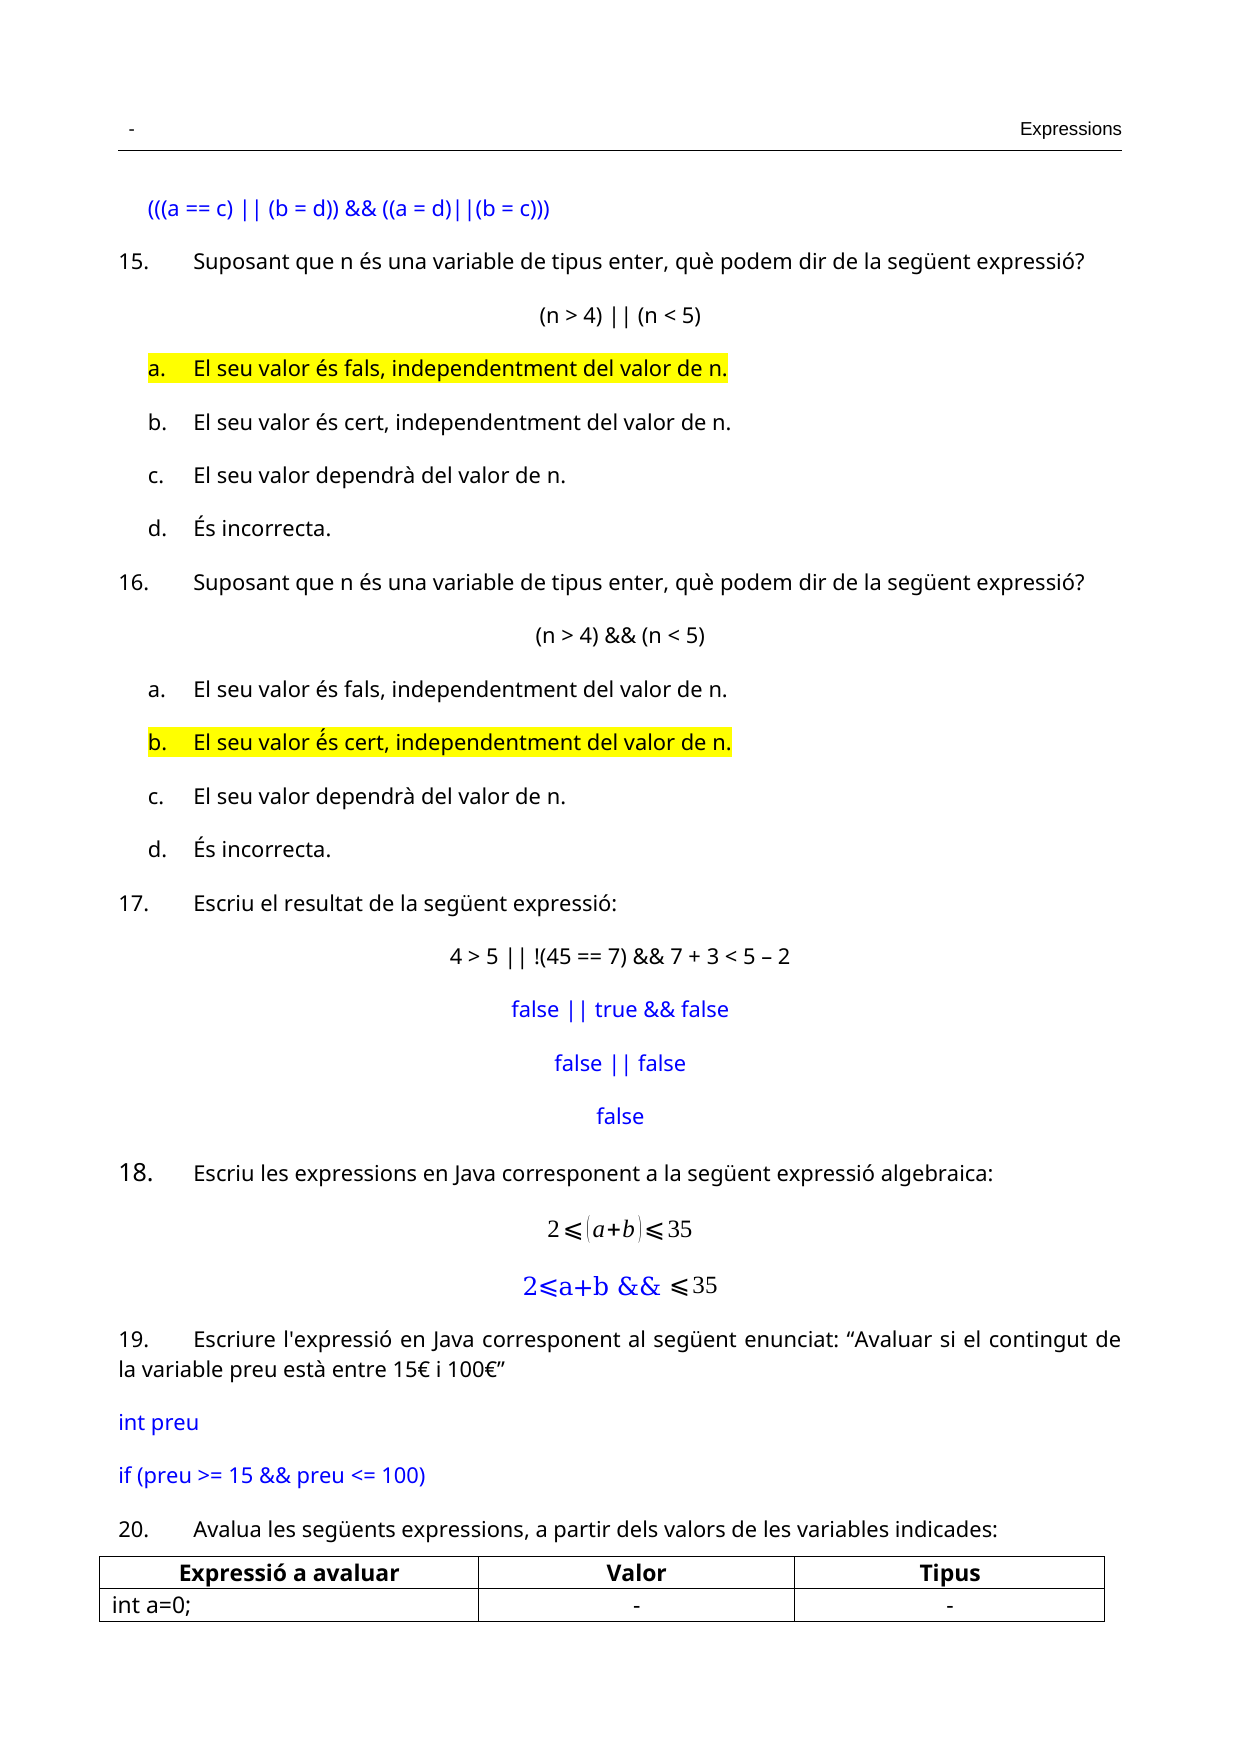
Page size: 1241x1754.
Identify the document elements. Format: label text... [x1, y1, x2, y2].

list El seu valor é́s cert, independentment del valor de n. [148, 727, 1122, 757]
text (((a == c) || (b = d)) && ((a = d)||(b = c))) [148, 193, 1122, 223]
text (n > 4) && (n < 5) [118, 620, 1122, 650]
text 2⩽a+b && [118, 1270, 1122, 1300]
text false || true && false [118, 994, 1122, 1024]
text 4 > 5 || !(45 == 7) && 7 + 3 < 5 – 2 [118, 941, 1122, 971]
list És incorrecta. [148, 834, 1122, 864]
table_header Tipus [795, 1557, 1104, 1588]
text false [118, 1101, 1122, 1131]
list És incorrecta. [148, 513, 1122, 543]
list El seu valor és cert, independentment del valor de n. [148, 407, 1122, 436]
text false || false [118, 1048, 1122, 1078]
table_header Valor [479, 1557, 794, 1588]
list El seu valor dependrà del valor de n. [148, 460, 1122, 490]
list El seu valor dependrà del valor de n. [148, 781, 1122, 810]
table_cell - [795, 1589, 1104, 1621]
list Escriu el resultat de la següent expressió: [118, 887, 1122, 917]
text int preu [118, 1407, 1122, 1437]
list Escriure l'expressió en Java corresponent al següent enunciat: “Avaluar si el contingut de la variable preu està entre 15€ i 100€” [118, 1324, 1122, 1383]
list El seu valor és fals, independentment del valor de n. [148, 674, 1122, 703]
list Suposant que n és una variable de tipus enter, què podem dir de la següent expressió? [118, 567, 1122, 597]
list Escriu les expressions en Java corresponent a la següent expressió algebraica: [118, 1155, 1122, 1189]
list Avalua les següents expressions, a partir dels valors de les variables indicades: [118, 1514, 1122, 1544]
text (n > 4) || (n < 5) [118, 300, 1122, 329]
table_header Expressió a avaluar [100, 1557, 478, 1588]
text if (preu >= 15 && preu <= 100) [118, 1460, 1122, 1490]
list El seu valor és fals, independentment del valor de n. [148, 353, 1122, 383]
table_cell int a=0; [100, 1589, 478, 1621]
list Suposant que n és una variable de tipus enter, què podem dir de la següent expressió? [118, 246, 1122, 276]
table_cell - [479, 1589, 794, 1621]
